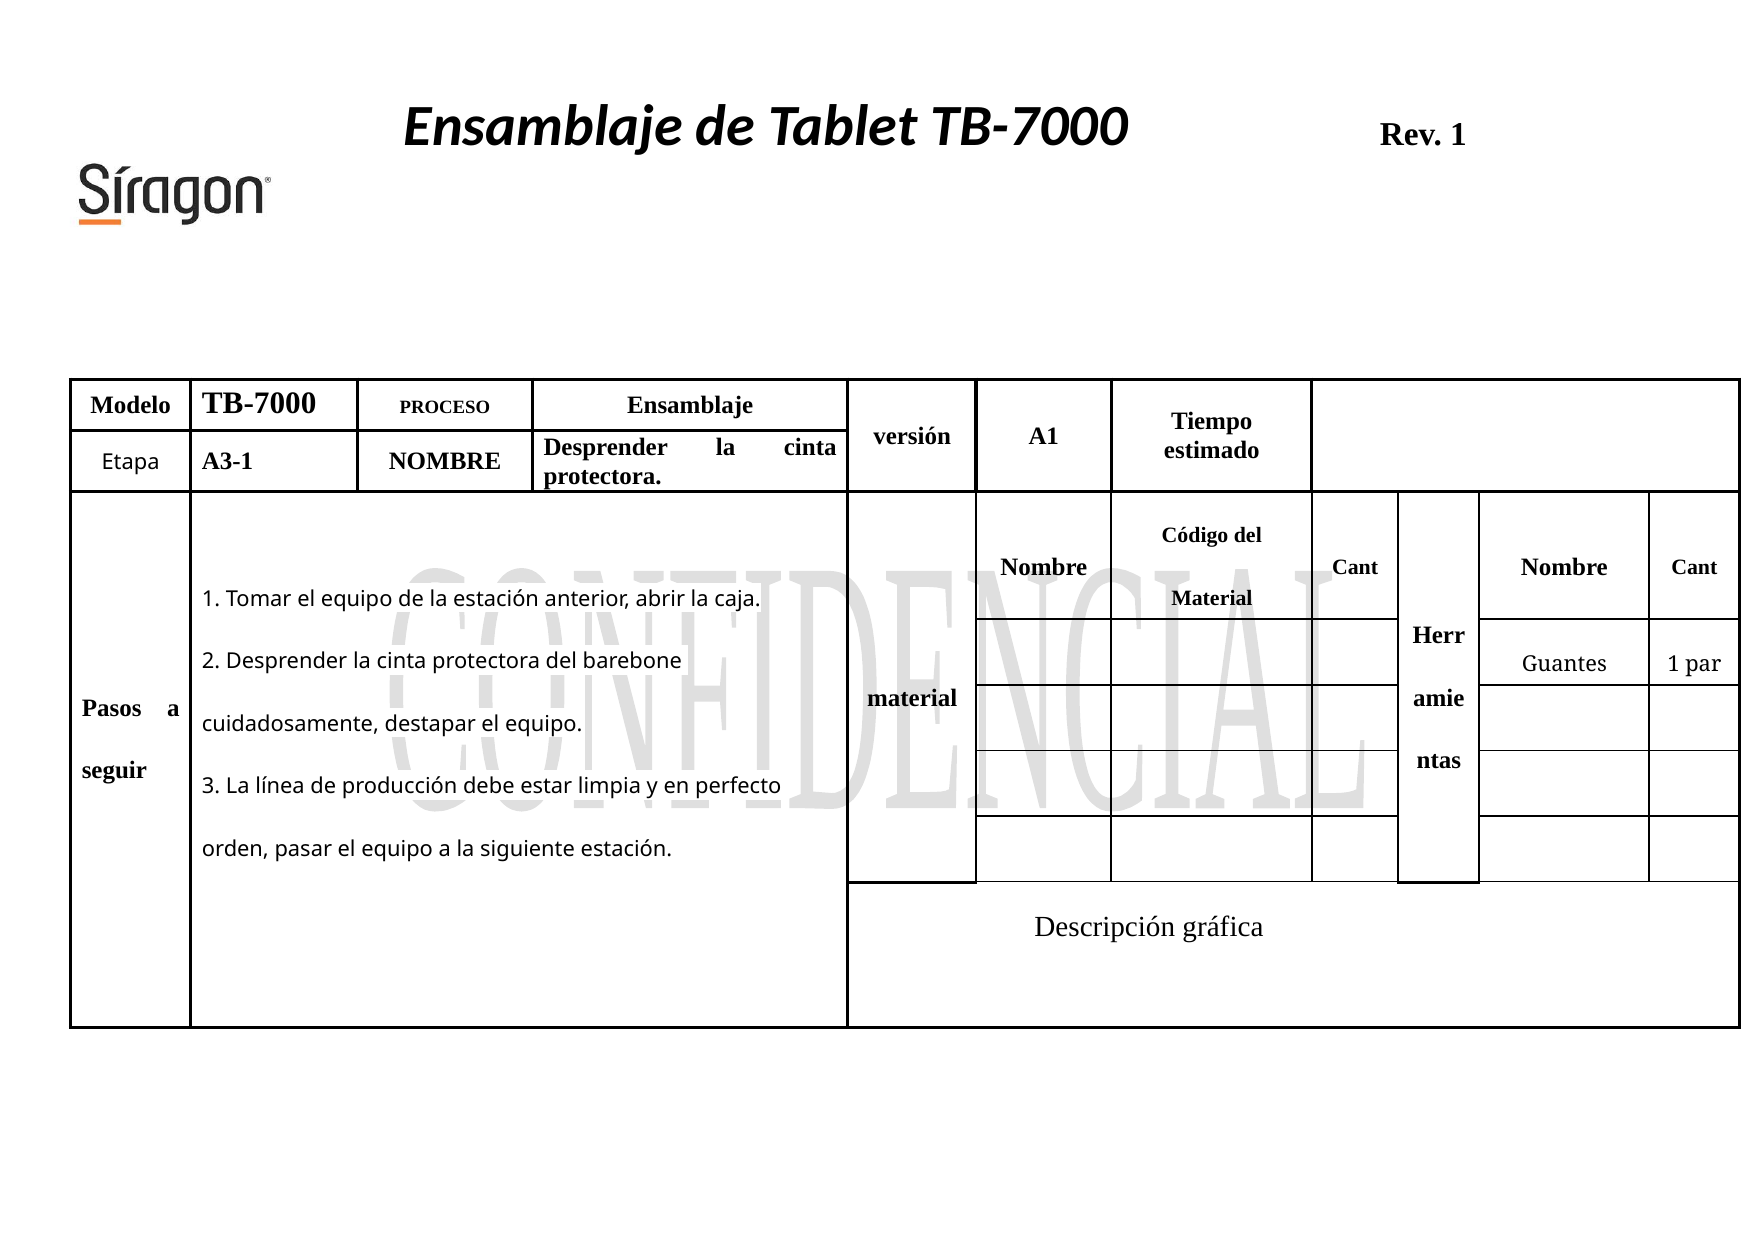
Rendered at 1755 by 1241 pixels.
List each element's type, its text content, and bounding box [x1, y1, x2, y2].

table_cell [1219, 726, 1258, 749]
table_header [1313, 381, 1738, 490]
table_cell [977, 751, 1110, 815]
table_cell [1319, 620, 1397, 684]
table_cell [1047, 620, 1071, 684]
table_cell [1650, 686, 1738, 749]
table_cell [1650, 817, 1738, 881]
table_cell [1319, 686, 1397, 749]
table_cell [1112, 686, 1165, 749]
table_cell [1480, 686, 1648, 749]
table_cell Código del Material [1112, 493, 1311, 618]
table_cell [986, 686, 1024, 749]
table_cell Desprender la cinta protectora. [534, 432, 846, 490]
table_header Tiempo estimado [1113, 381, 1310, 490]
table_header TB-7000 [192, 381, 356, 429]
table_cell [1112, 751, 1137, 797]
table_cell 1 par [1650, 620, 1738, 684]
table_cell [1112, 817, 1311, 881]
table_cell Nombre [1480, 493, 1648, 618]
table_cell [1112, 620, 1165, 684]
table_cell [1650, 751, 1738, 815]
table_cell A3-1 [192, 432, 356, 490]
table_cell Descripción gráfica [849, 882, 1738, 1026]
table_cell [1047, 686, 1069, 749]
table_cell [977, 817, 1110, 881]
table_cell [1080, 686, 1110, 749]
table_cell NOMBRE [359, 432, 531, 490]
table_cell [986, 620, 1008, 684]
table_cell material [849, 493, 975, 881]
table_cell [1179, 620, 1228, 684]
table_cell [1313, 817, 1397, 881]
table_cell 1. Tomar el equipo de la estación anterior, abrir la caja. 2. Desprender la cinta protectora del barebone cuidadosamente, destapar el equipo. 3. La línea de producción debe estar limpia y en perfecto orden, pasar el equipo a la siguiente estación. [192, 493, 846, 1026]
table_cell Guantes [1480, 620, 1648, 684]
table_cell [1227, 620, 1250, 684]
table_cell [1112, 751, 1311, 815]
table_cell Nombre [977, 493, 1110, 618]
table_cell Cant [1650, 493, 1738, 618]
table_cell [1224, 686, 1253, 709]
table_cell [1264, 686, 1305, 749]
table_header versión [849, 381, 974, 490]
table_cell [1313, 751, 1397, 815]
table_cell [1179, 686, 1219, 749]
table_cell Etapa [72, 432, 189, 490]
table_cell Pasos a seguir [72, 493, 189, 1026]
table_cell [1319, 751, 1359, 793]
table_cell [1008, 620, 1039, 684]
table_cell [1480, 751, 1648, 815]
table_cell [1025, 686, 1039, 741]
table_header PROCESO [359, 381, 531, 429]
table_cell Herramientas [1399, 493, 1478, 881]
table_header Modelo [72, 381, 189, 429]
table_cell [1480, 817, 1648, 881]
table_cell Cant [1313, 493, 1397, 618]
table_header Ensamblaje [534, 381, 846, 429]
table_cell [1255, 620, 1305, 684]
table_cell [1080, 620, 1110, 684]
table_cell [1084, 751, 1110, 797]
table_header A1 [978, 381, 1110, 490]
